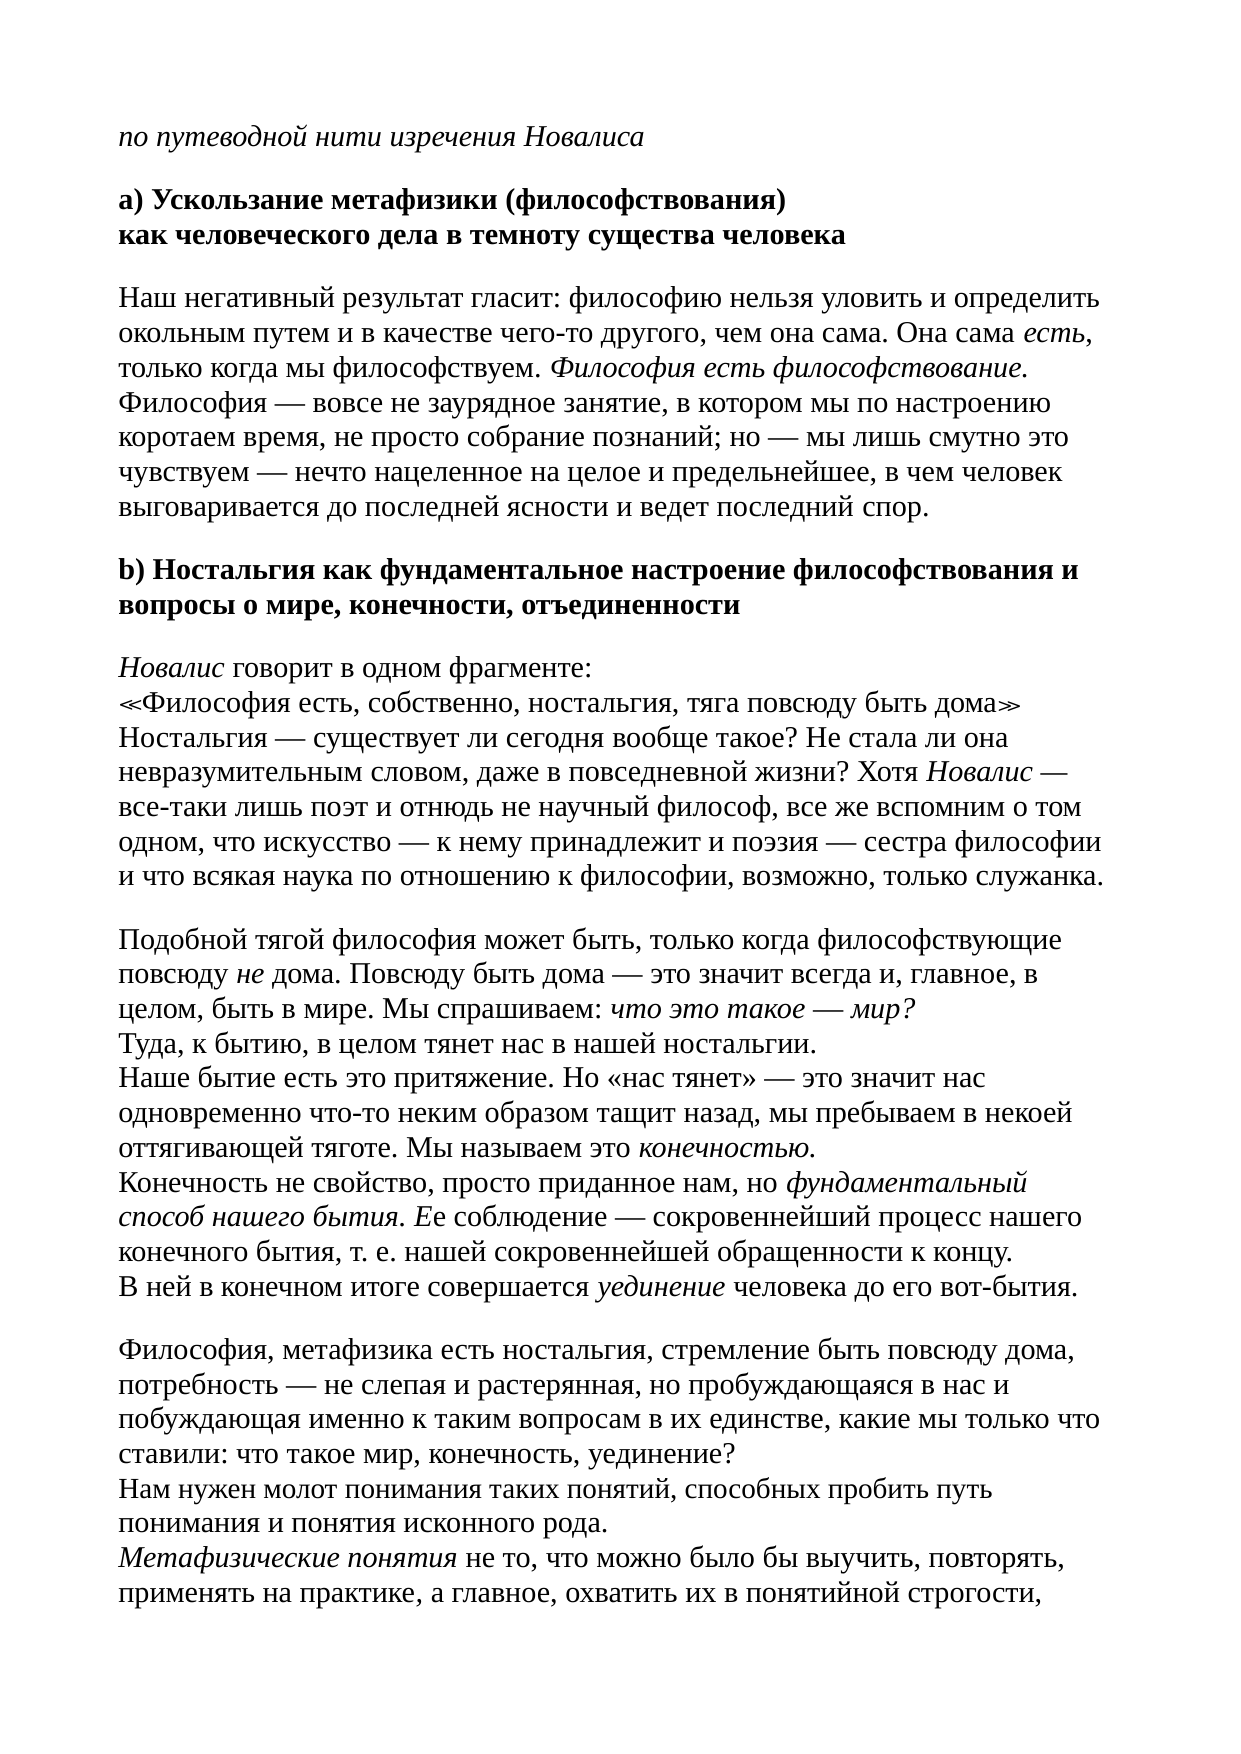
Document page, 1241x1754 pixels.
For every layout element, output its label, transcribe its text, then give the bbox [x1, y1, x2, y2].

text Подобной тягой философия может быть, только когда философствующие повсюду не дома. Повсюду быть дома — это значит всегда и, главное, в целом, быть в мире. Мы спрашиваем: что это такое — мир? [118, 921, 1122, 1025]
text а) Ускользание метафизики (философствования) [118, 182, 1122, 216]
text ≪Философия есть, собственно, ностальгия, тяга повсюду быть дома≫ [118, 684, 1122, 719]
text Философия, метафизика есть ностальгия, стремление быть повсюду дома, потребность — не слепая и растерянная, но пробуждающаяся в нас и побуждающая именно к таким вопросам в их единстве, какие мы только что ставили: что такое мир, конечность, уединение? [118, 1331, 1122, 1470]
text как человеческого дела в темноту существа человека [118, 216, 1122, 251]
text применять на практике, а главное, охватить их в понятийной строгости, [118, 1574, 1122, 1609]
text b) Ностальгия как фундаментальное настроение философствования и вопросы о мире, конечности, отъединенности [118, 551, 1122, 621]
text В ней в конечном итоге совершается уединение человека до его вот-бытия. [118, 1268, 1122, 1302]
text и что всякая наука по отношению к философии, возможно, только служанка. [118, 857, 1122, 892]
text Нам нужен молот понимания таких понятий, способных пробить путь понимания и понятия исконного рода. [118, 1470, 1122, 1539]
text Метафизические понятия не то, что можно было бы выучить, повторять, [118, 1539, 1122, 1574]
text Философия — вовсе не заурядное занятие, в котором мы по настроению коротаем время, не просто собрание познаний; но — мы лишь смутно это чувствуем — нечто нацеленное на целое и предельнейшее, в чем человек выговаривается до последней ясности и ведет последний спор. [118, 384, 1122, 522]
text Конечность не свойство, просто приданное нам, но фундаментальный способ нашего бытия. Ее соблюдение — сокровеннейший процесс нашего конечного бытия, т. е. нашей сокровеннейшей обращенности к концу. [118, 1164, 1122, 1268]
text Туда, к бытию, в целом тянет нас в нашей ностальгии. [118, 1025, 1122, 1060]
text Наше бытие есть это притяжение. Но «нас тянет» — это значит нас одновременно что-то неким образом тащит назад, мы пребываем в некоей оттягивающей тяготе. Мы называем это конечностью. [118, 1060, 1122, 1164]
text Наш негативный результат гласит: философию нельзя уловить и определить окольным путем и в качестве чего-то другого, чем она сама. Она сама есть, только когда мы философствуем. Философия есть философствование. [118, 280, 1122, 384]
text по путеводной нити изречения Новалиса [118, 118, 1122, 153]
text Новалис говорит в одном фрагменте: [118, 649, 1122, 684]
text Ностальгия — существует ли сегодня вообще такое? Не стала ли она невразумительным словом, даже в повседневной жизни? Хотя Новалис — все-таки лишь поэт и отнюдь не научный философ, все же вспомним о том одном, что искусство — к нему принадлежит и поэзия — сестра философии [118, 719, 1122, 857]
